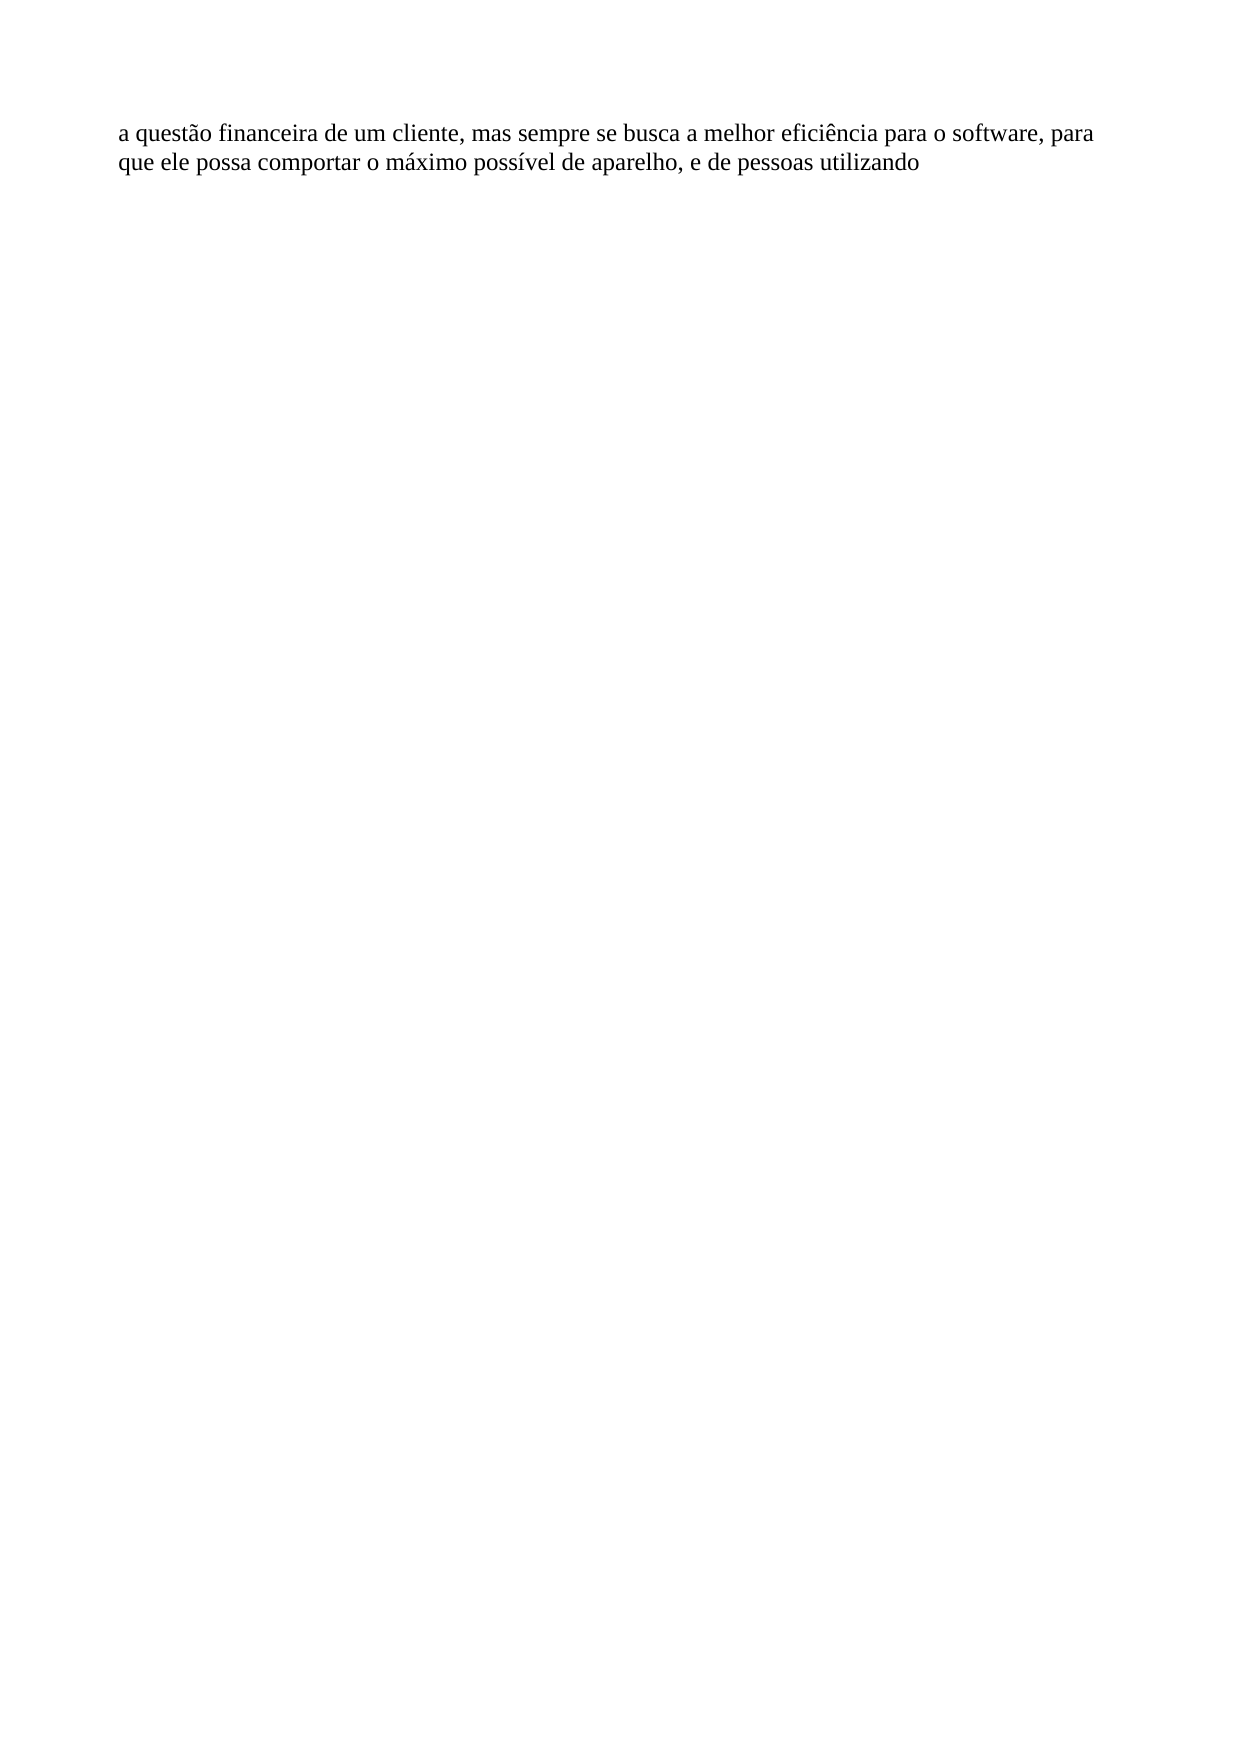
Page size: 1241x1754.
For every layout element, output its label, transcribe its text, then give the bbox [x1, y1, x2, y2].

text a questão financeira de um cliente, mas sempre se busca a melhor eficiência para o software, para que ele possa comportar o máximo possível de aparelho, e de pessoas utilizando [118, 118, 1122, 176]
